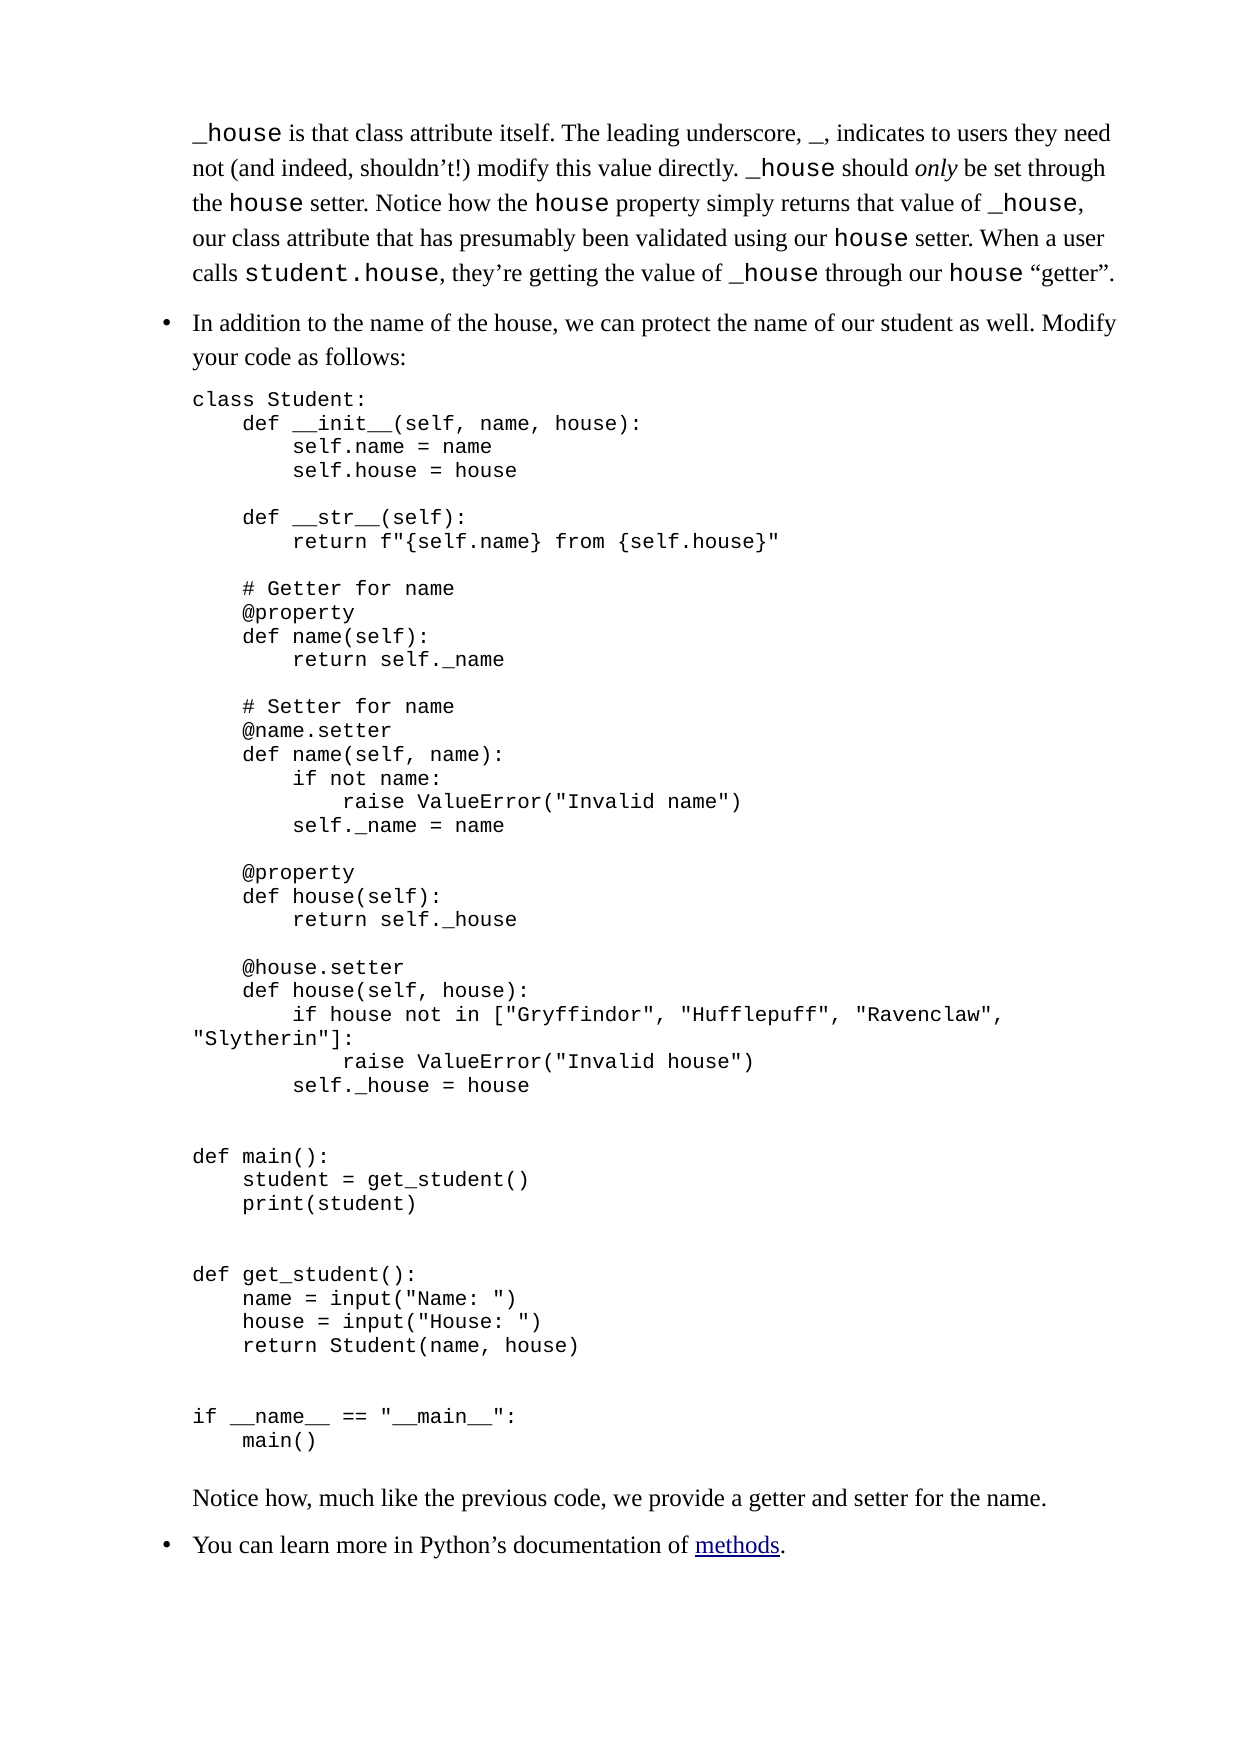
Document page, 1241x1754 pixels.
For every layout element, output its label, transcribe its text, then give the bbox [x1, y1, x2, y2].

list if __name__ == "__main__": [162, 1406, 1122, 1429]
list def __str__(self): [162, 507, 1122, 531]
list raise ValueError("Invalid house") [162, 1051, 1122, 1075]
list def name(self, name): [162, 744, 1122, 767]
list student = get_student() [162, 1169, 1122, 1193]
list house = input("House: ") [162, 1311, 1122, 1335]
list def main(): [162, 1146, 1122, 1169]
list return Student(name, house) [162, 1335, 1122, 1359]
list self.name = name [162, 436, 1122, 460]
list # Setter for name [162, 697, 1122, 720]
list def __init__(self, name, house): [162, 413, 1122, 436]
list return self._name [162, 649, 1122, 673]
list return self._house [162, 909, 1122, 933]
list # Getter for name [162, 578, 1122, 602]
list @house.setter [162, 957, 1122, 980]
list class Student: [162, 389, 1122, 413]
list raise ValueError("Invalid name") [162, 791, 1122, 815]
list def name(self): [162, 626, 1122, 649]
list @name.setter [162, 720, 1122, 744]
list Notice how, much like the previous code, we provide a getter and setter for the name. [162, 1483, 1122, 1511]
list def get_student(): [162, 1264, 1122, 1288]
list main() [162, 1429, 1122, 1453]
list self._house = house [162, 1075, 1122, 1098]
list return f"{self.name} from {self.house}" [162, 531, 1122, 555]
list self.house = house [162, 460, 1122, 484]
list self._name = name [162, 815, 1122, 838]
list def house(self, house): [162, 980, 1122, 1004]
list def house(self): [162, 886, 1122, 909]
list print(student) [162, 1193, 1122, 1217]
list You can learn more in Python’s documentation of methods. [162, 1530, 1122, 1559]
list In addition to the name of the house, we can protect the name of our student as well. Modify your code as follows: [162, 308, 1122, 370]
list @property [162, 602, 1122, 626]
list _house is that class attribute itself. The leading underscore, _, indicates to users they need not (and indeed, shouldn’t!) modify this value directly. _house should only be set through the house setter. Notice how the house property simply returns that value of _house, our class attribute that has presumably been validated using our house setter. When a user calls student.house, they’re getting the value of _house through our house “getter”. [162, 118, 1122, 289]
list @property [162, 862, 1122, 886]
list if house not in ["Gryffindor", "Hufflepuff", "Ravenclaw", "Slytherin"]: [162, 1004, 1122, 1051]
list if not name: [162, 767, 1122, 791]
list name = input("Name: ") [162, 1288, 1122, 1311]
